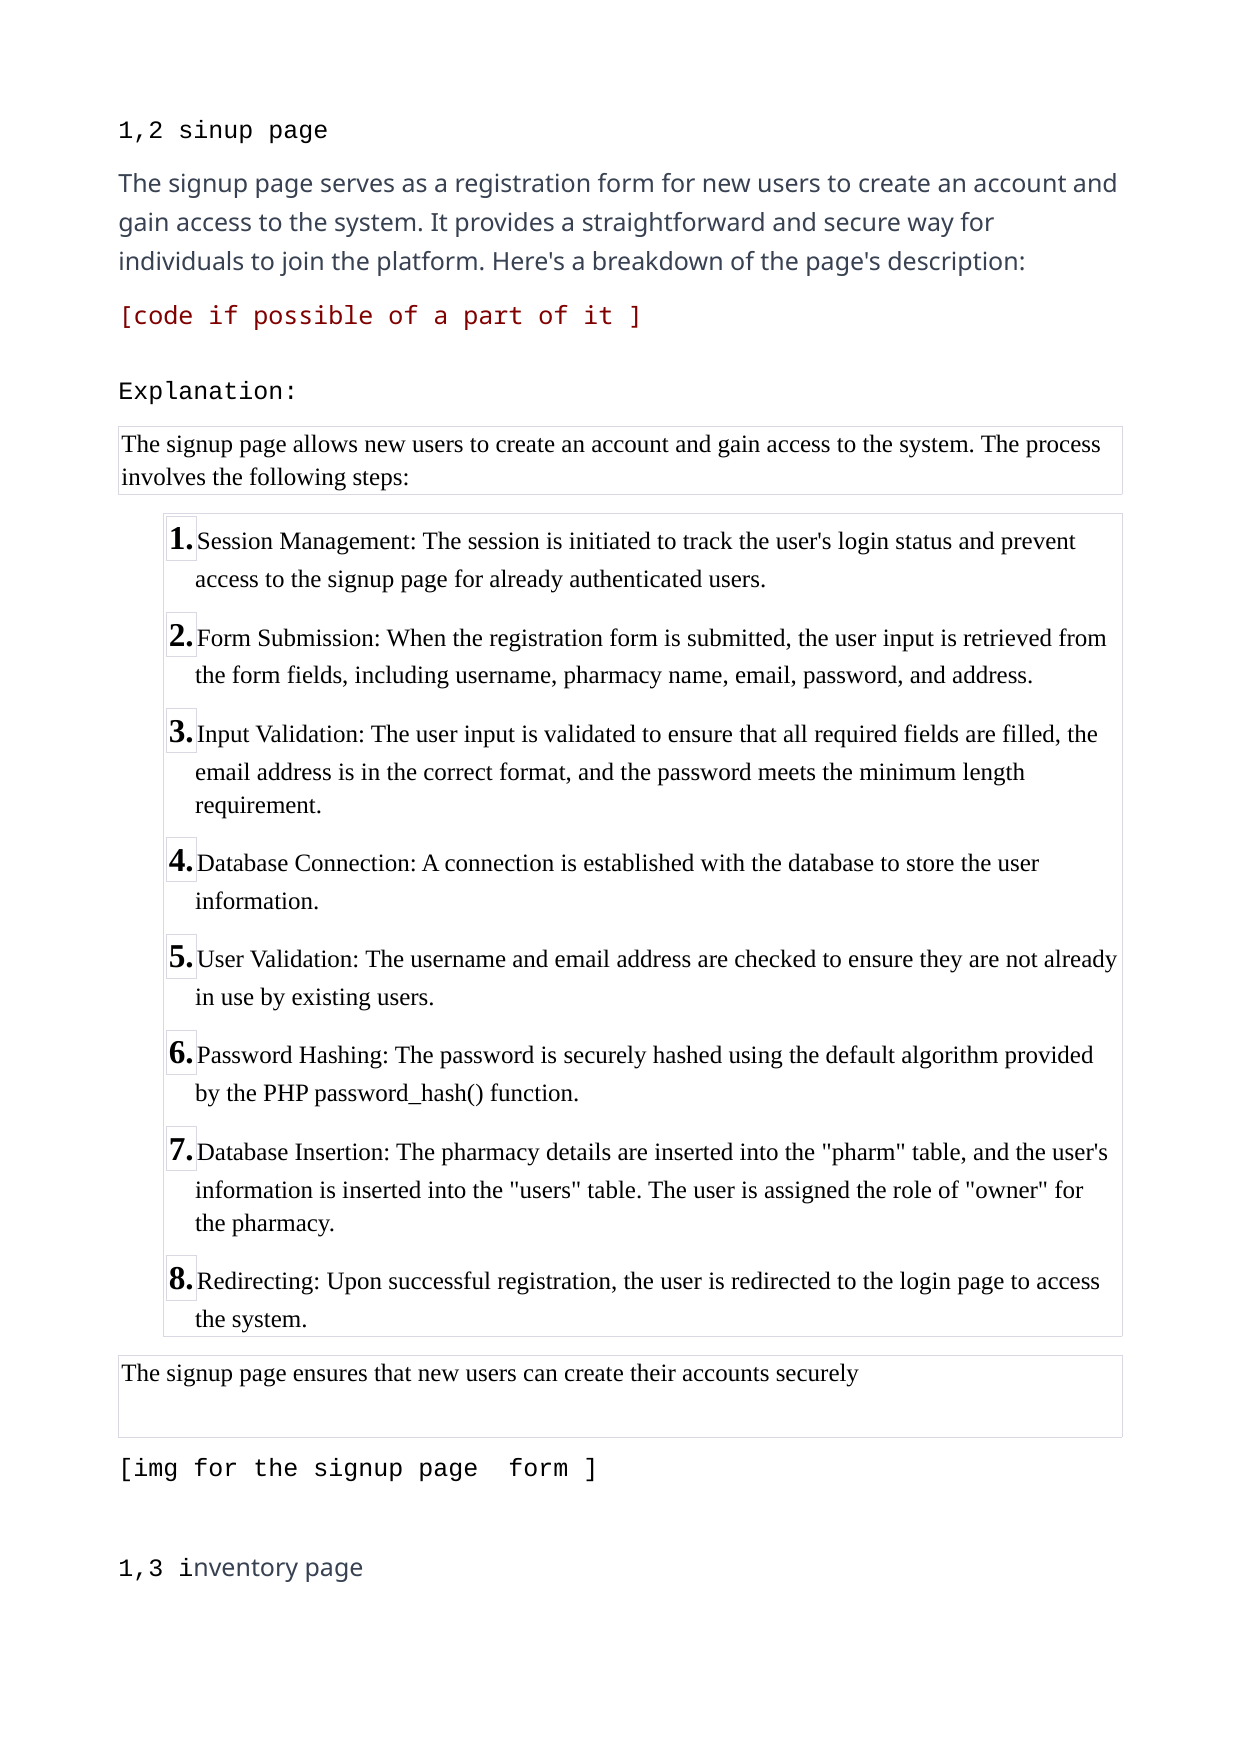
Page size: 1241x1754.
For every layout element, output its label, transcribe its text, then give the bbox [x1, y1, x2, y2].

text The signup page serves as a registration form for new users to create an account and gain access to the system. It provides a straightforward and secure way for individuals to join the platform. Here's a breakdown of the page's description: [118, 165, 1122, 278]
text [img for the signup page form ] [118, 1456, 1122, 1484]
list User Validation: The username and email address are checked to ensure they are not already in use by existing users. [164, 931, 1122, 1011]
list Password Hashing: The password is securely hashed using the default algorithm provided by the PHP password_hash() function. [164, 1027, 1122, 1107]
list Database Connection: A connection is established with the database to store the user information. [164, 834, 1122, 915]
text 1,2 sinup page [118, 118, 1122, 146]
text The signup page ensures that new users can create their accounts securely [119, 1356, 1122, 1386]
text 1,3 inventory page [118, 1550, 1122, 1584]
list Form Submission: When the registration form is submitted, the user input is retrieved from the form fields, including username, pharmacy name, email, password, and address. [164, 609, 1122, 689]
list Database Insertion: The pharmacy details are inserted into the "pharm" table, and the user's information is inserted into the "users" table. The user is assigned the role of "owner" for the pharmacy. [164, 1123, 1122, 1236]
text Explanation: [118, 379, 1122, 407]
list Redirecting: Upon successful registration, the user is redirected to the login page to access the system. [164, 1252, 1122, 1336]
text The signup page allows new users to create an account and gain access to the system. The process involves the following steps: [119, 427, 1122, 494]
list Session Management: The session is initiated to track the user's login status and prevent access to the signup page for already authenticated users. [164, 514, 1122, 593]
text [code if possible of a part of it ] [118, 297, 1122, 332]
list Input Validation: The user input is validated to ensure that all required fields are filled, the email address is in the correct format, and the password meets the minimum length requirement. [164, 705, 1122, 818]
